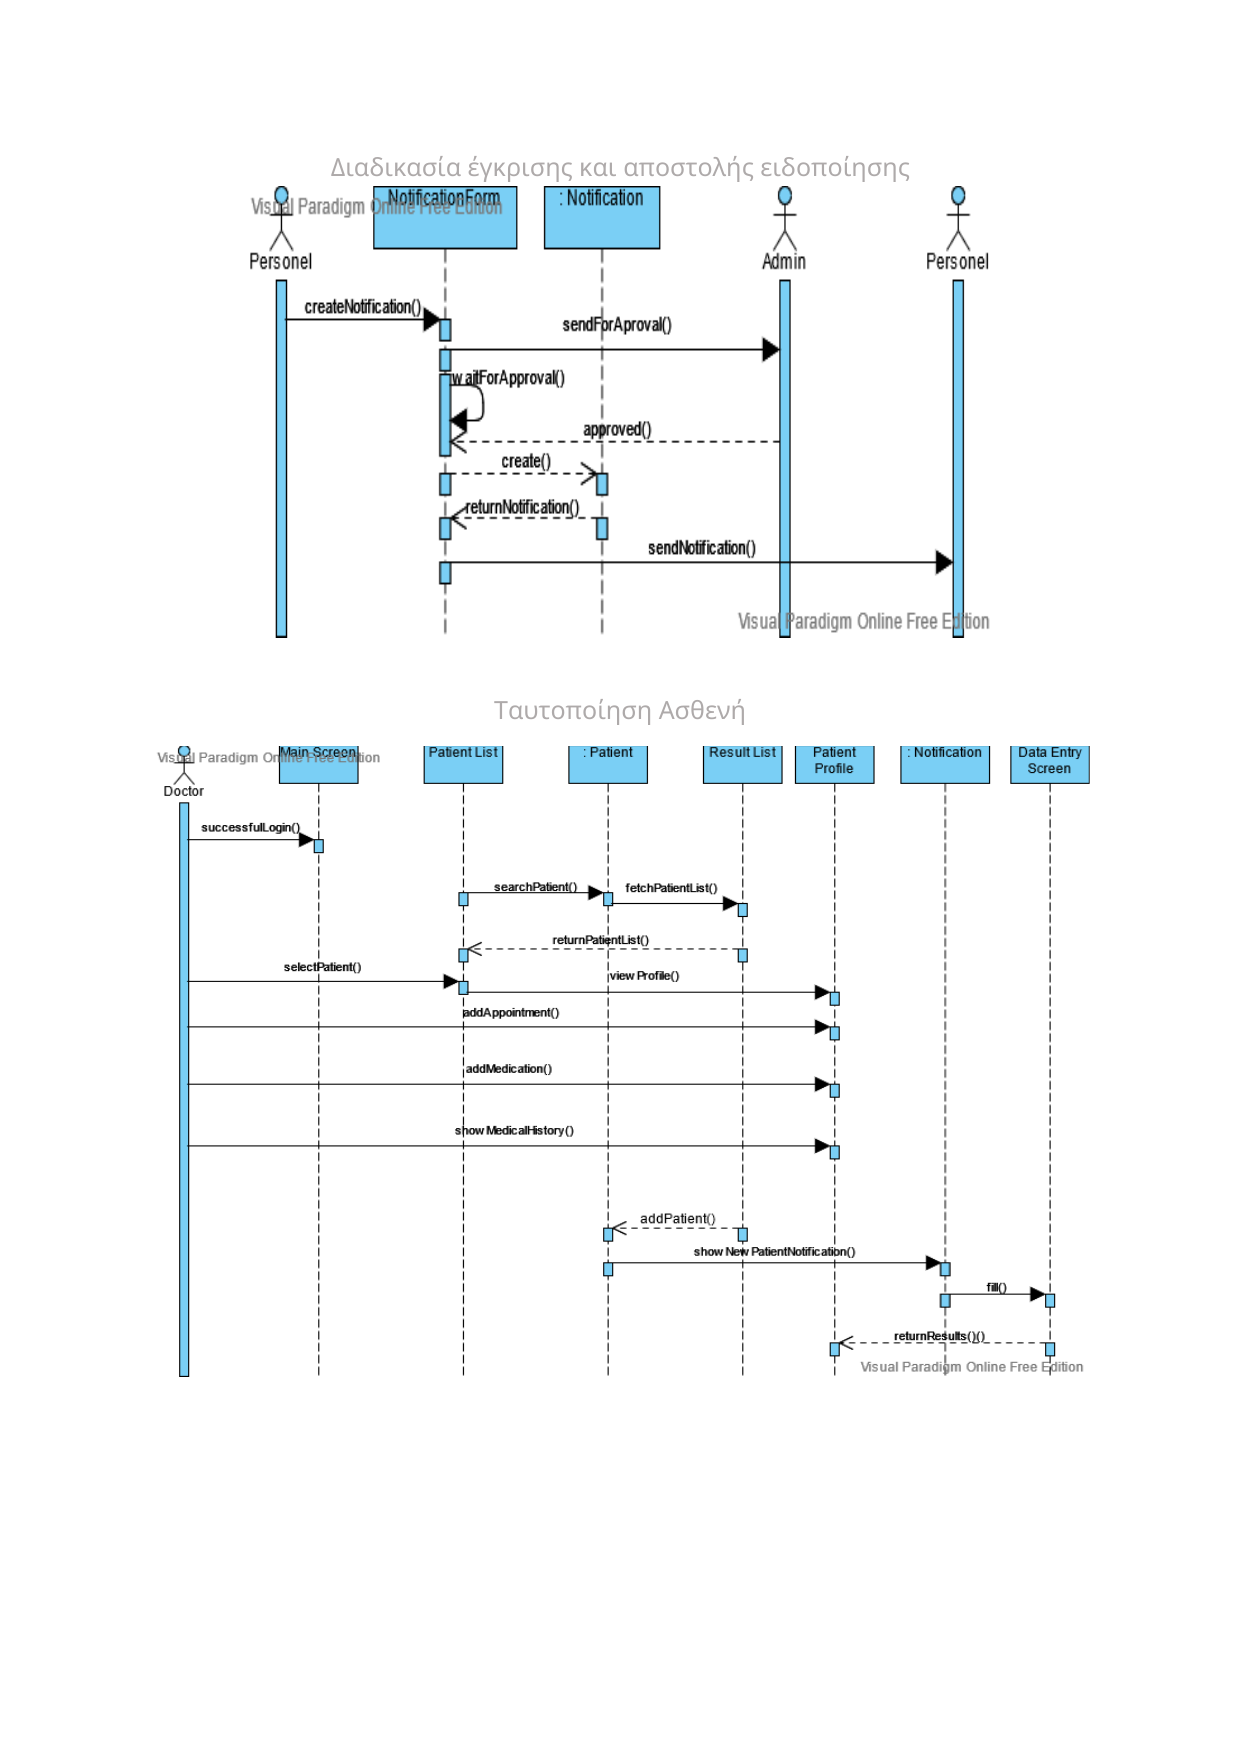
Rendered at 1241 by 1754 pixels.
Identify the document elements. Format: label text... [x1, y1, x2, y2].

text Διαδικασία έγκρισης και αποστολής ειδοποίησης [150, 150, 1090, 638]
picture [243, 186, 997, 638]
text Ταυτοποίηση Ασθενή [150, 693, 1090, 727]
picture [150, 746, 1090, 1377]
